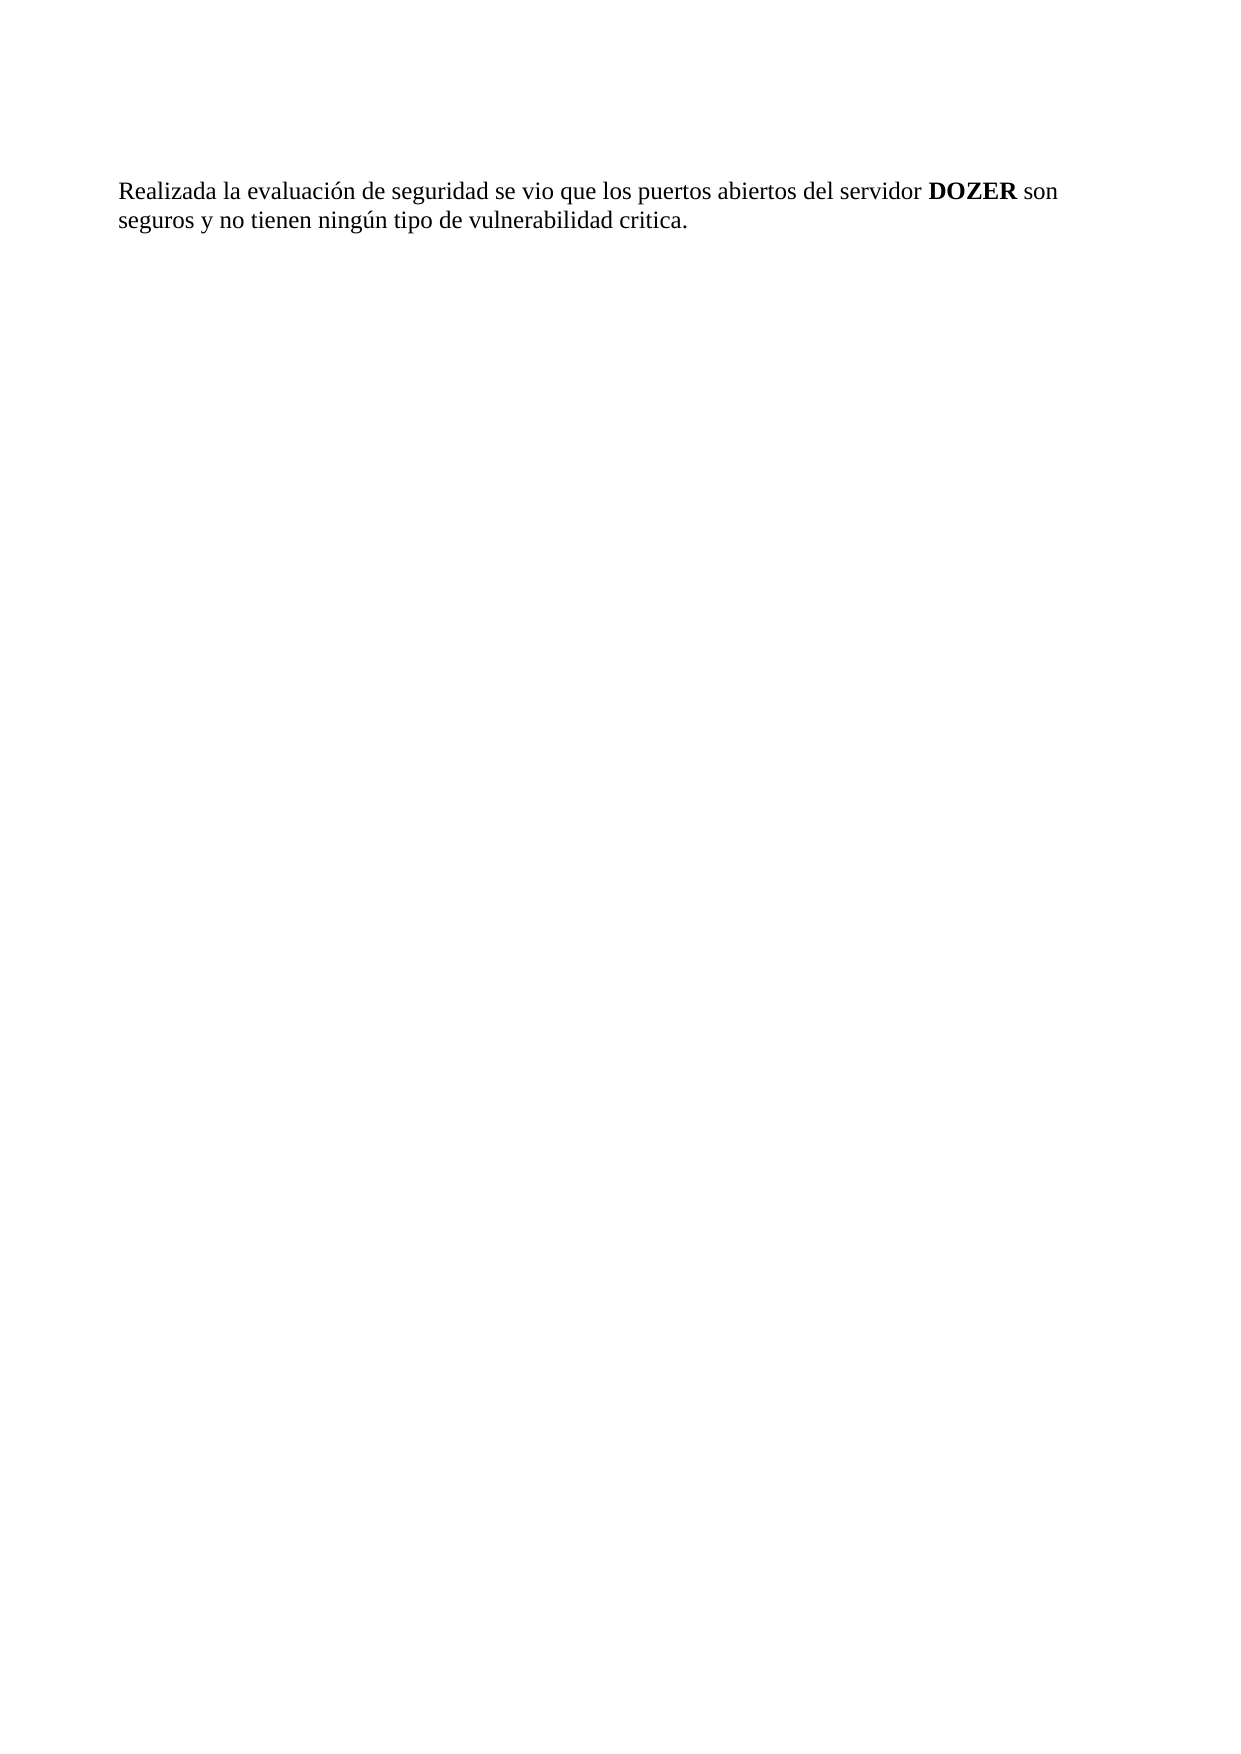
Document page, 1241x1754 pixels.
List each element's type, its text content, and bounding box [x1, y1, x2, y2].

text Realizada la evaluación de seguridad se vio que los puertos abiertos del servidor DOZER son seguros y no tienen ningún tipo de vulnerabilidad critica. [118, 176, 1122, 234]
